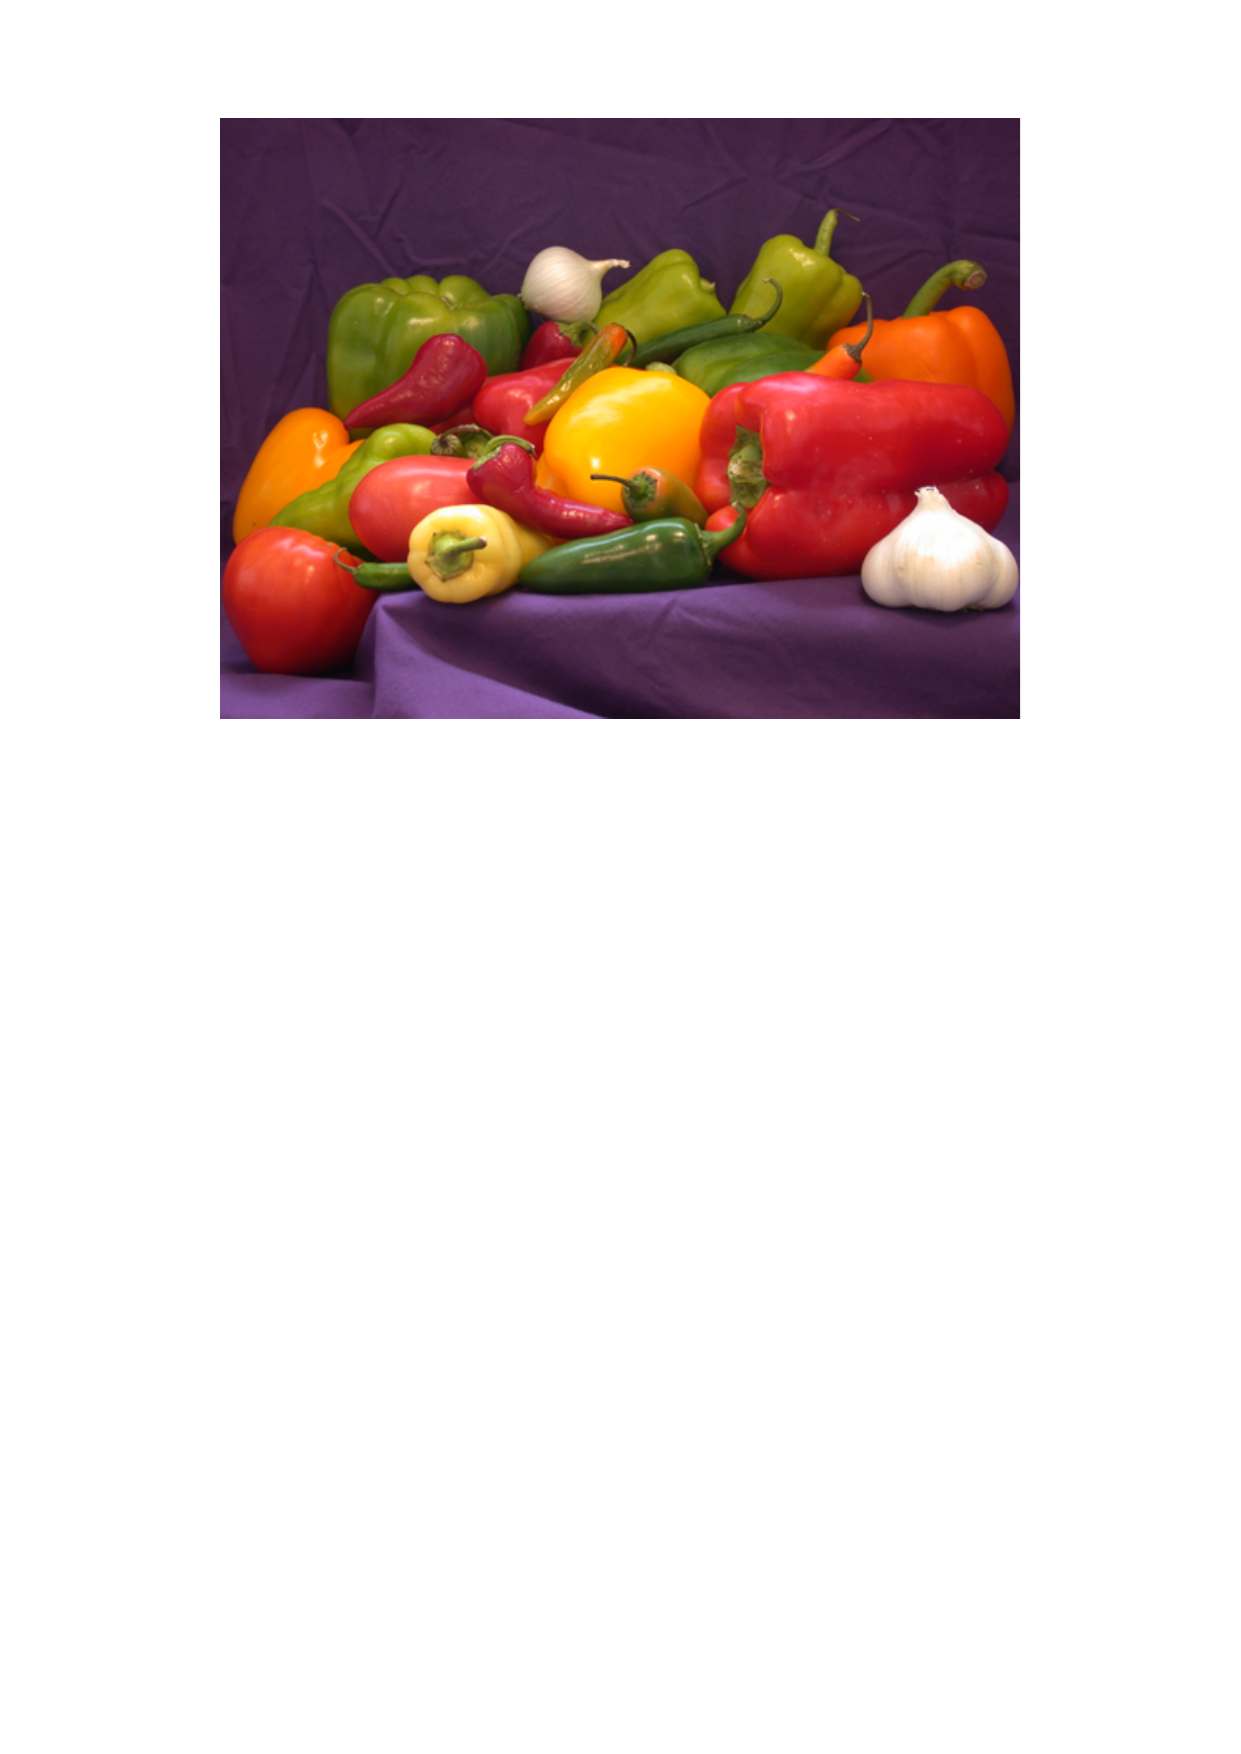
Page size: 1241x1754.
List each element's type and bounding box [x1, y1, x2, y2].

picture [220, 118, 1020, 719]
